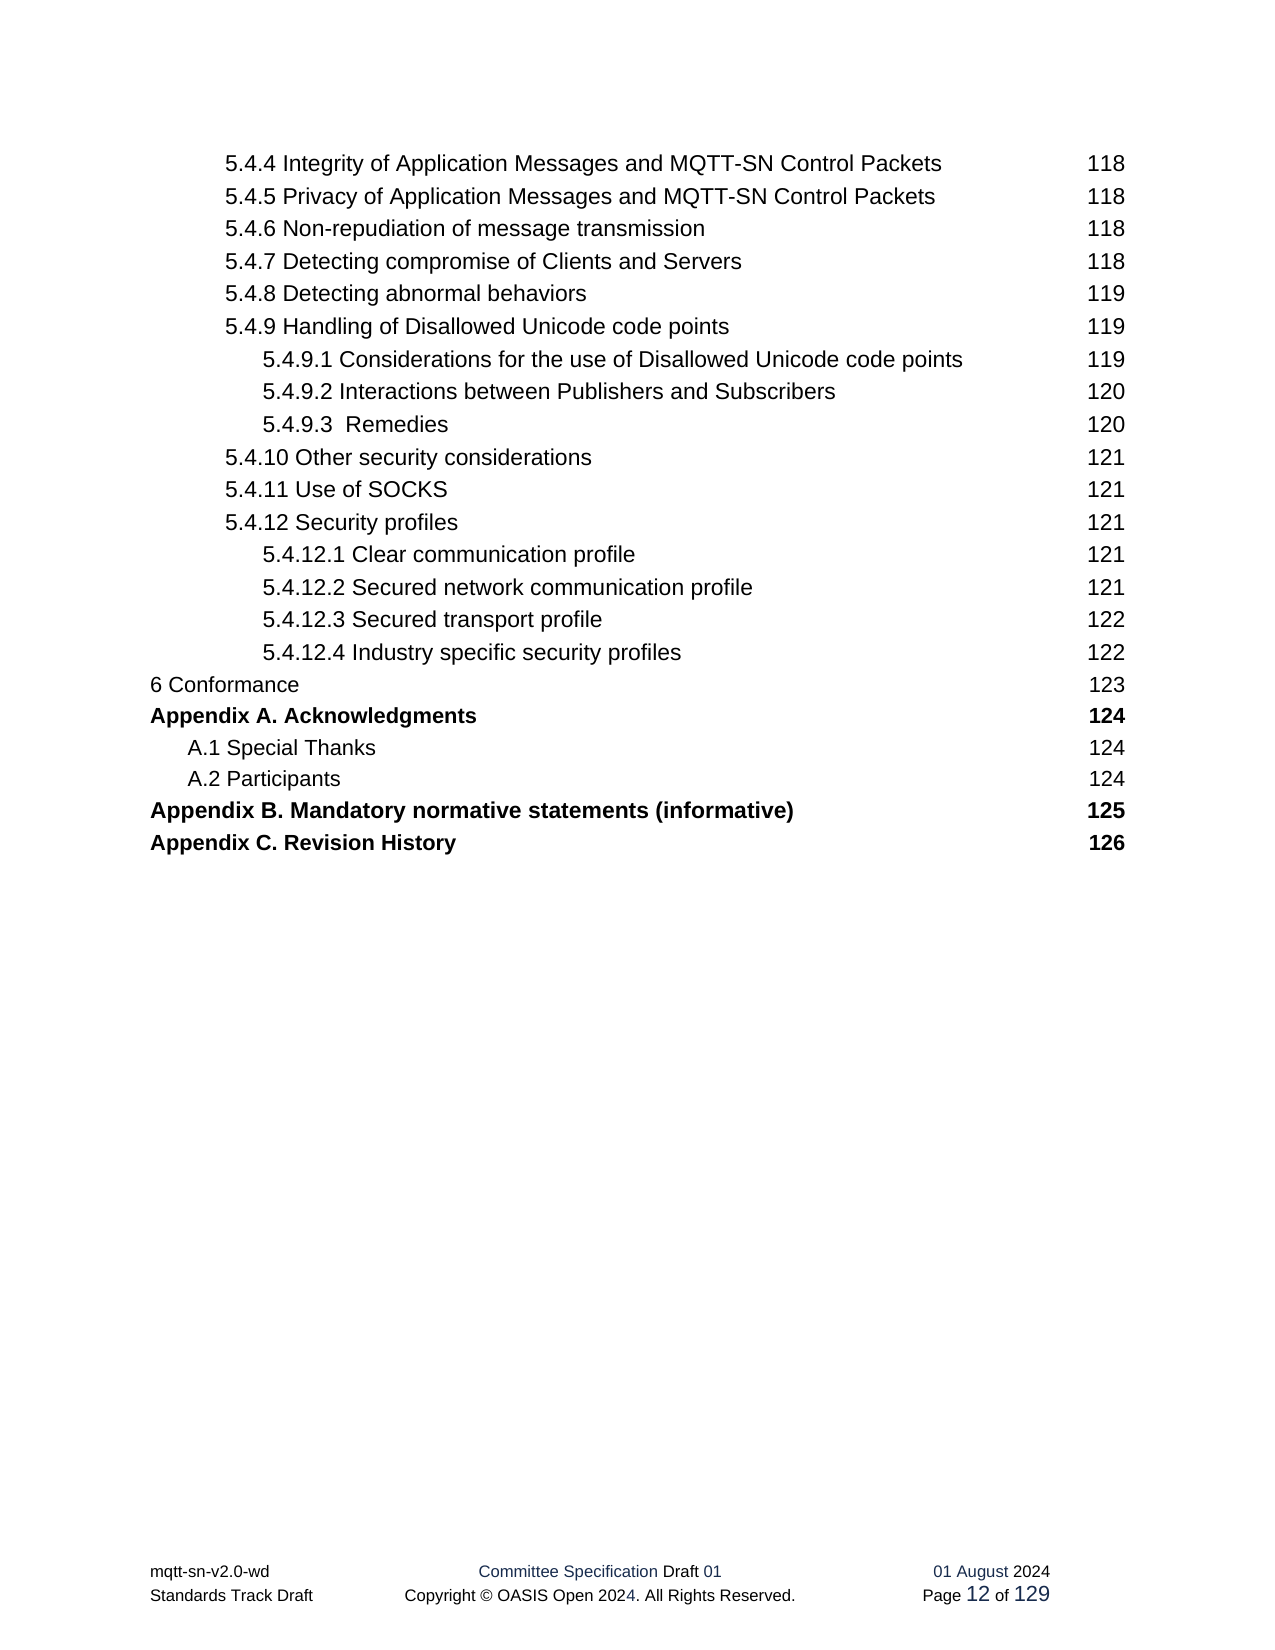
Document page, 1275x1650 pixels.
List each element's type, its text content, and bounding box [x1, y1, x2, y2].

text Appendix A. Acknowledgments 124 [150, 703, 1125, 728]
text 5.4.12.2 Secured network communication profile 121 [262, 574, 1125, 600]
text 5.4.9.2 Interactions between Publishers and Subscribers 120 [262, 378, 1125, 404]
text 5.4.12.4 Industry specific security profiles 122 [262, 639, 1125, 665]
text Appendix B. Mandatory normative statements (informative) 125 [150, 797, 1125, 824]
text 5.4.9 Handling of Disallowed Unicode code points 119 [225, 313, 1125, 339]
text 5.4.12 Security profiles 121 [225, 509, 1125, 535]
text 6 Conformance 123 [150, 672, 1125, 697]
text 5.4.9.1 Considerations for the use of Disallowed Unicode code points 119 [262, 346, 1125, 372]
text A.1 Special Thanks 124 [187, 734, 1125, 760]
text 5.4.12.3 Secured transport profile 122 [262, 606, 1125, 633]
text 5.4.7 Detecting compromise of Clients and Servers 118 [225, 248, 1125, 274]
text 5.4.10 Other security considerations 121 [225, 443, 1125, 470]
text 5.4.4 Integrity of Application Messages and MQTT-SN Control Packets 118 [225, 150, 1125, 176]
text 5.4.5 Privacy of Application Messages and MQTT-SN Control Packets 118 [225, 183, 1125, 209]
text A.2 Participants 124 [187, 766, 1125, 791]
text Appendix C. Revision History 126 [150, 830, 1125, 855]
text 5.4.8 Detecting abnormal behaviors 119 [225, 280, 1125, 307]
text 5.4.12.1 Clear communication profile 121 [262, 541, 1125, 568]
text 5.4.11 Use of SOCKS 121 [225, 476, 1125, 502]
text 5.4.9.3 Remedies 120 [262, 411, 1125, 437]
text 5.4.6 Non-repudiation of message transmission 118 [225, 215, 1125, 242]
